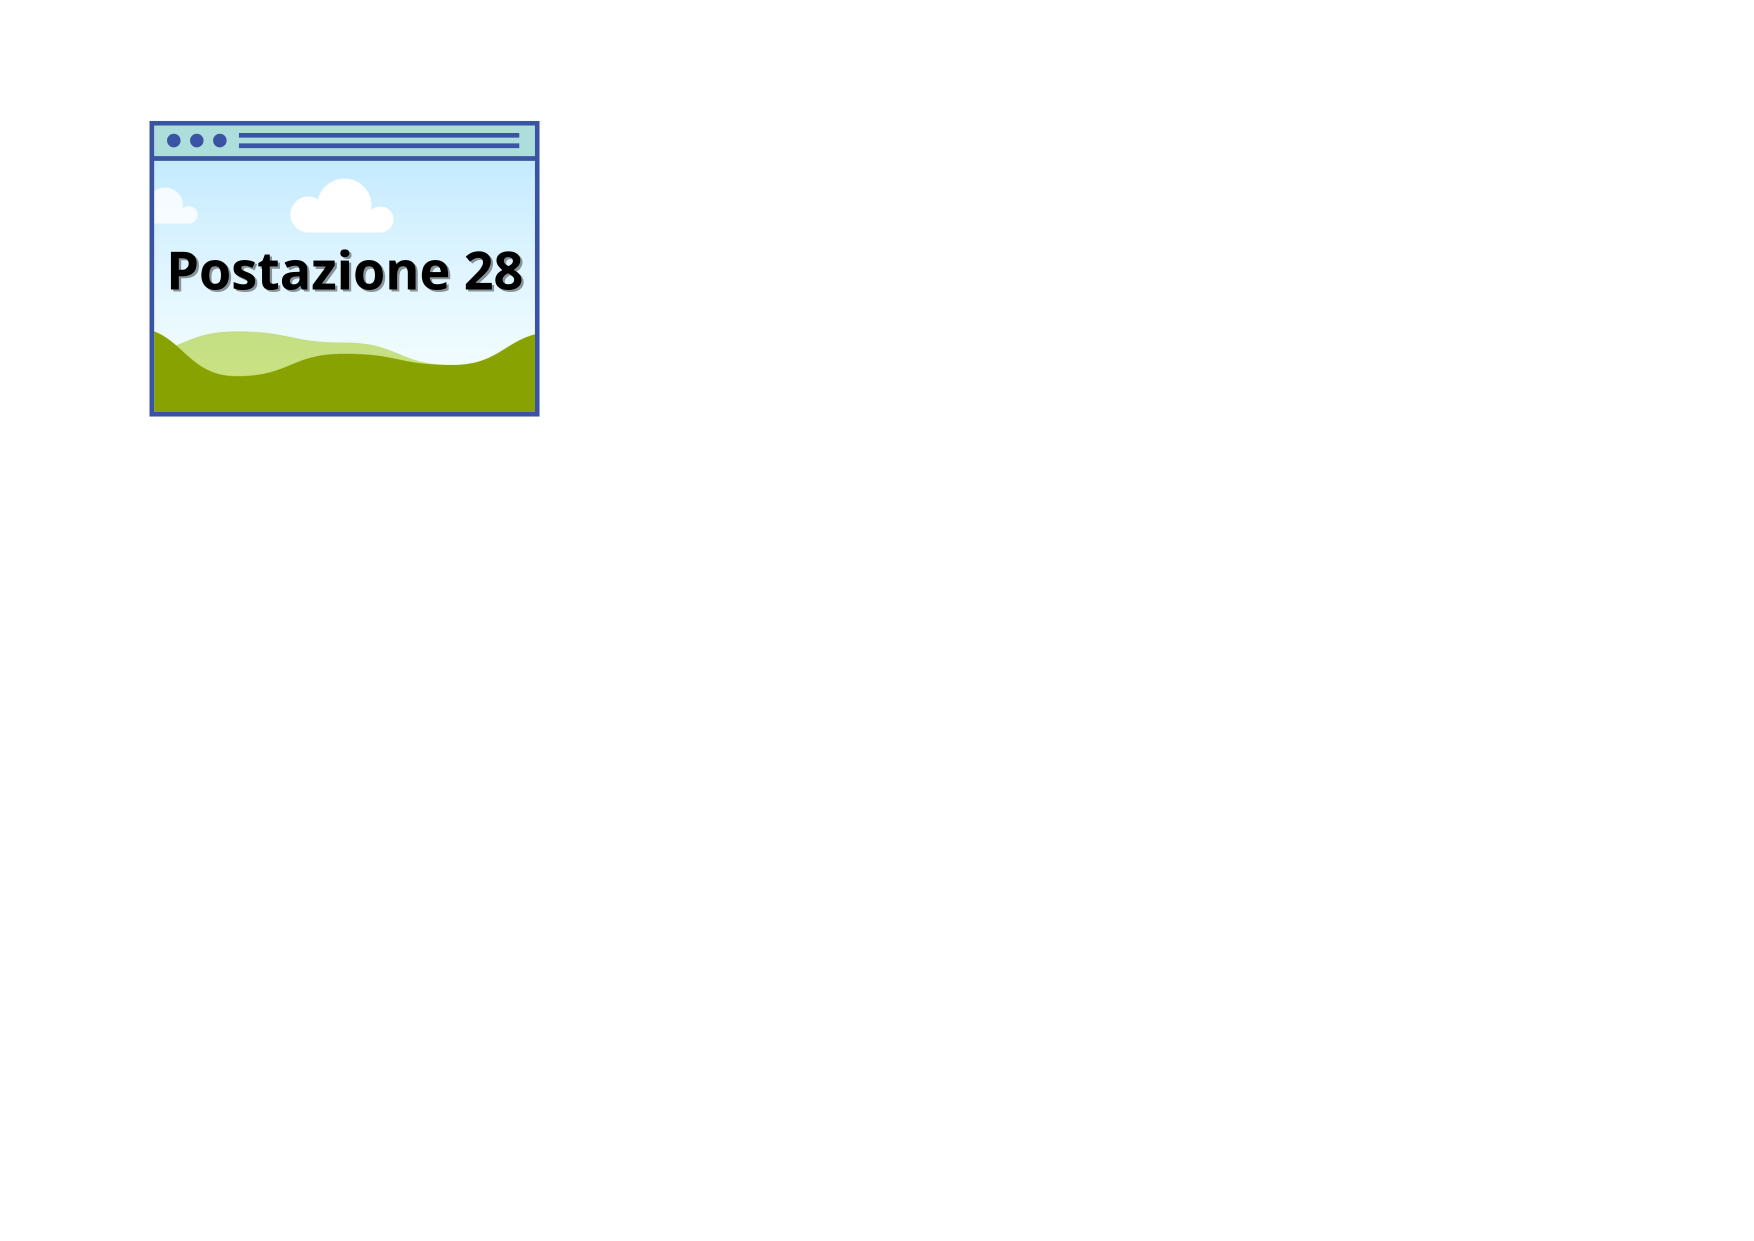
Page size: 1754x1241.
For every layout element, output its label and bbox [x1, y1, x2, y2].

picture [119, 118, 569, 419]
